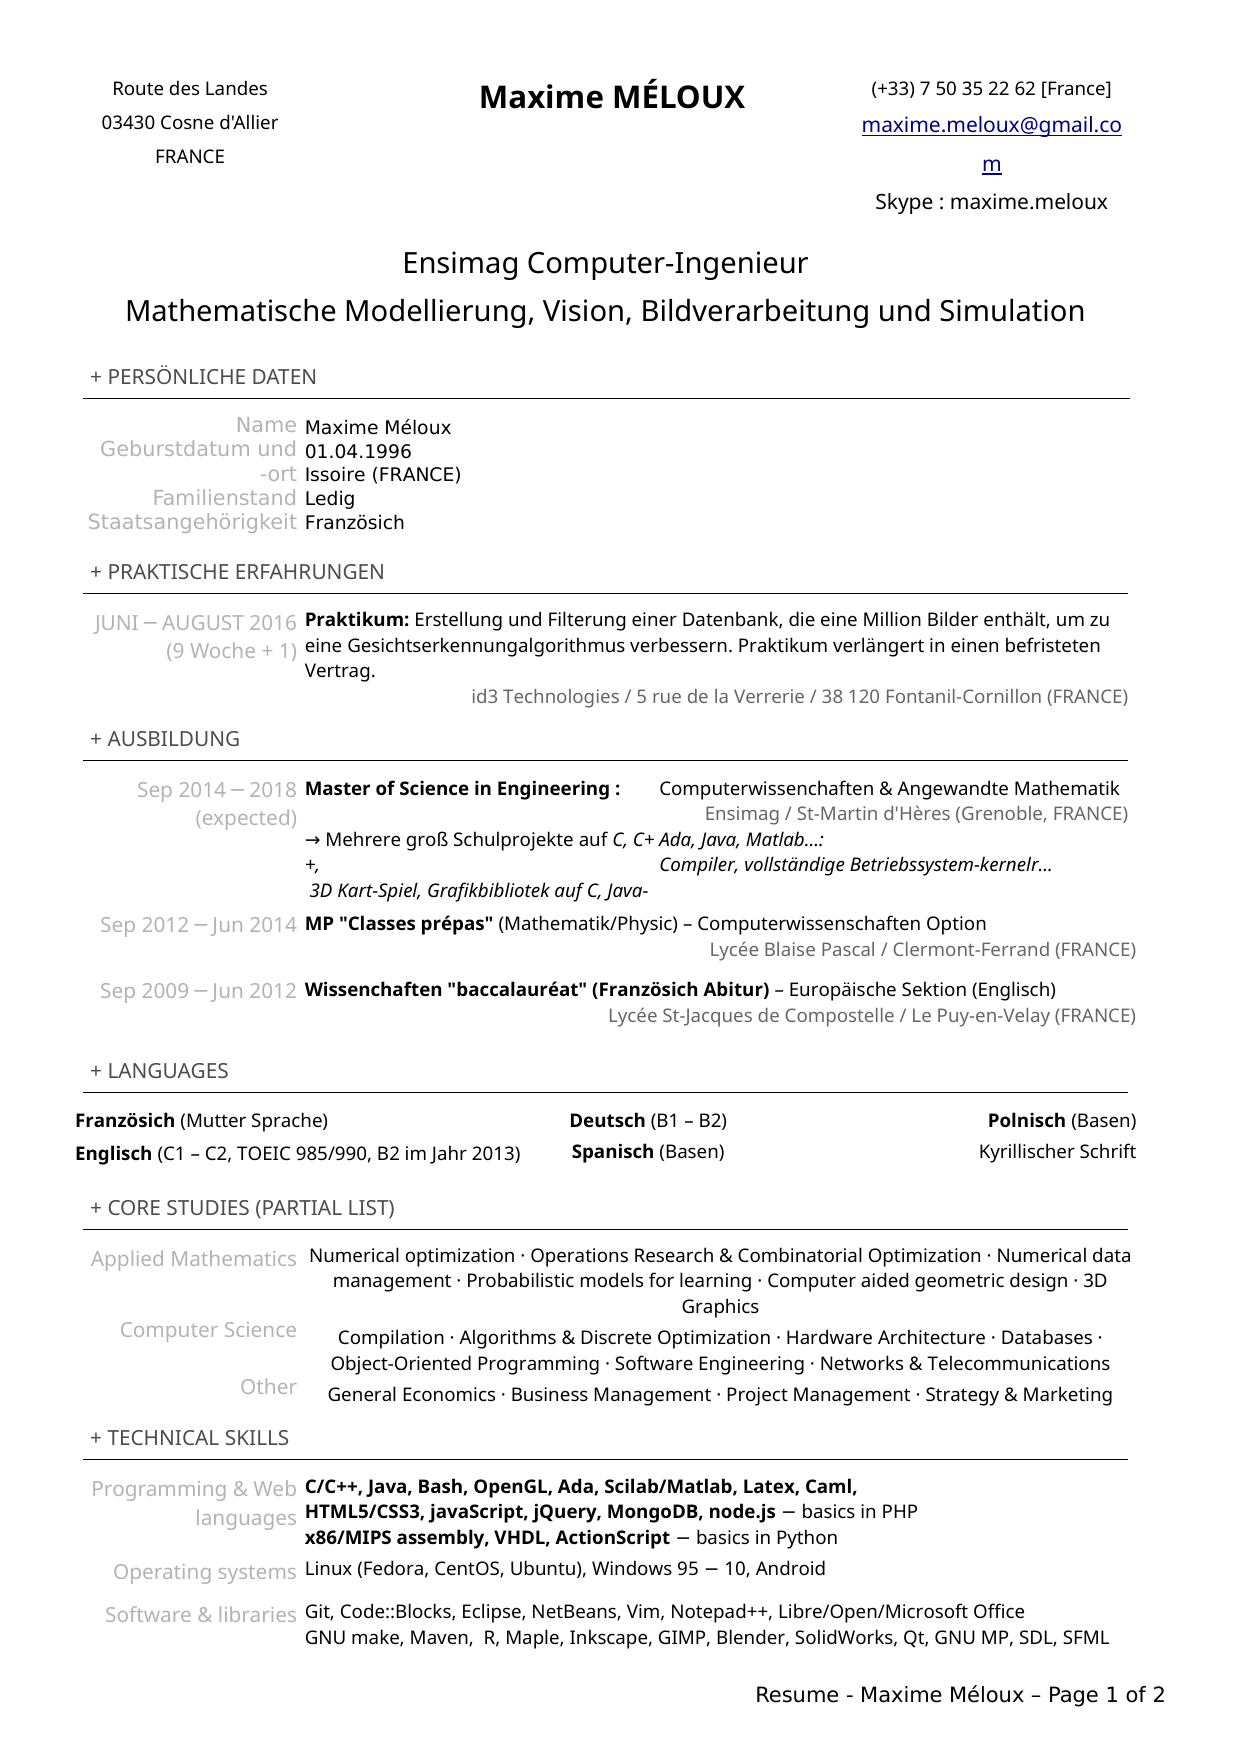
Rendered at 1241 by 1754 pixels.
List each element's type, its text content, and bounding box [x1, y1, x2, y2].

table_cell Name Geburstdatum und -ort Familienstand Staatsangehörigkeit [75, 406, 304, 542]
table_cell JUNI ─ AUGUST 2016 (9 Woche + 1) [75, 601, 304, 709]
table_cell Ensimag Computer-Ingenieur Mathematische Modellierung, Vision, Bildverarbeitung und Simulation [75, 236, 1136, 347]
table_cell Maxime Méloux 01.04.1996 Issoire (FRANCE) Ledig Französich [305, 406, 1136, 542]
table_cell Computerwissenchaften & Angewandte Mathematik Ensimag / St-Martin d'Hères (Grenoble, FRANCE) Ada, Java, Matlab...: Compiler, vollständige Betriebssystem-kernelr... [659, 767, 1136, 903]
table_cell Operating systems [75, 1550, 304, 1593]
table_header Maxime MÉLOUX [305, 75, 854, 236]
table_cell Sep 2009 ─ Jun 2012 [75, 969, 304, 1041]
table_cell MP "Classes prépas" (Mathematik/Physic) – Computerwissenschaften Option Lycée Blaise Pascal / Clermont-Ferrand (FRANCE) [305, 903, 1136, 969]
table_cell Master of Science in Engineering : → Mehrere groß Schulprojekte auf C, C++, 3D Kart-Spiel, Grafikbibliotek auf C, Java- [305, 767, 659, 903]
table_cell + AUSBILDUNG [75, 709, 1136, 767]
table_cell Sep 2014 ─ 2018 (expected) [75, 767, 304, 903]
table_header (+33) 7 50 35 22 62 [France] maxime.meloux@gmail.com Skype : maxime.meloux [855, 75, 1136, 236]
table_cell + LANGUAGES [75, 1041, 1136, 1099]
table_cell Sep 2012 ─ Jun 2014 [75, 903, 304, 969]
table_cell Programming & Web languages [75, 1467, 304, 1549]
table_header Route des Landes 03430 Cosne d'Allier FRANCE [75, 75, 304, 236]
table_cell + PRAKTISCHE ERFAHRUNGEN [75, 542, 1136, 601]
table_cell Wissenchaften "baccalauréat" (Französich Abitur) – Europäische Sektion (Englisch) Lycée St-Jacques de Compostelle / Le Puy-en-Velay (FRANCE) [305, 969, 1136, 1041]
table_cell C/C++, Java, Bash, OpenGL, Ada, Scilab/Matlab, Latex, Caml, HTML5/CSS3, javaScript, jQuery, MongoDB, node.js − basics in PHP x86/MIPS assembly, VHDL, ActionScript − basics in Python [305, 1467, 1136, 1549]
table_cell + CORE STUDIES (PARTIAL LIST) [75, 1178, 1136, 1236]
table_cell Polnisch (Basen) Kyrillischer Schrift [760, 1100, 1136, 1178]
table_cell Numerical optimization · Operations Research & Combinatorial Optimization · Numerical data management · Probabilistic models for learning · Computer aided geometric design · 3D Graphics Compilation · Algorithms & Discrete Optimization · Hardware Architecture · Databases · Object-Oriented Programming · Software Engineering · Networks & Telecommunications General Economics · Business Management · Project Management · Strategy & Marketing [305, 1236, 1136, 1408]
table_cell Deutsch (B1 – B2) Spanisch (Basen) [536, 1100, 760, 1178]
table_cell Französich (Mutter Sprache) Englisch (C1 – C2, TOEIC 985/990, B2 im Jahr 2013) [75, 1100, 536, 1178]
table_cell Linux (Fedora, CentOS, Ubuntu), Windows 95 − 10, Android [305, 1550, 1136, 1593]
table_header + PERSÖNLICHE DATEN [75, 347, 1136, 406]
table_cell Applied Mathematics Computer Science Other [75, 1236, 304, 1408]
table_cell Git, Code::Blocks, Eclipse, NetBeans, Vim, Notepad++, Libre/Open/Microsoft Office GNU make, Maven, R, Maple, Inkscape, GIMP, Blender, SolidWorks, Qt, GNU MP, SDL, SFML [305, 1593, 1136, 1650]
table_cell Software & libraries [75, 1593, 304, 1650]
table_cell Praktikum: Erstellung und Filterung einer Datenbank, die eine Million Bilder enthält, um zu eine Gesichtserkennungalgorithmus verbessern. Praktikum verlängert in einen befristeten Vertrag. id3 Technologies / 5 rue de la Verrerie / 38 120 Fontanil-Cornillon (FRANCE) [305, 601, 1136, 709]
table_cell + TECHNICAL SKILLS [75, 1409, 1136, 1467]
